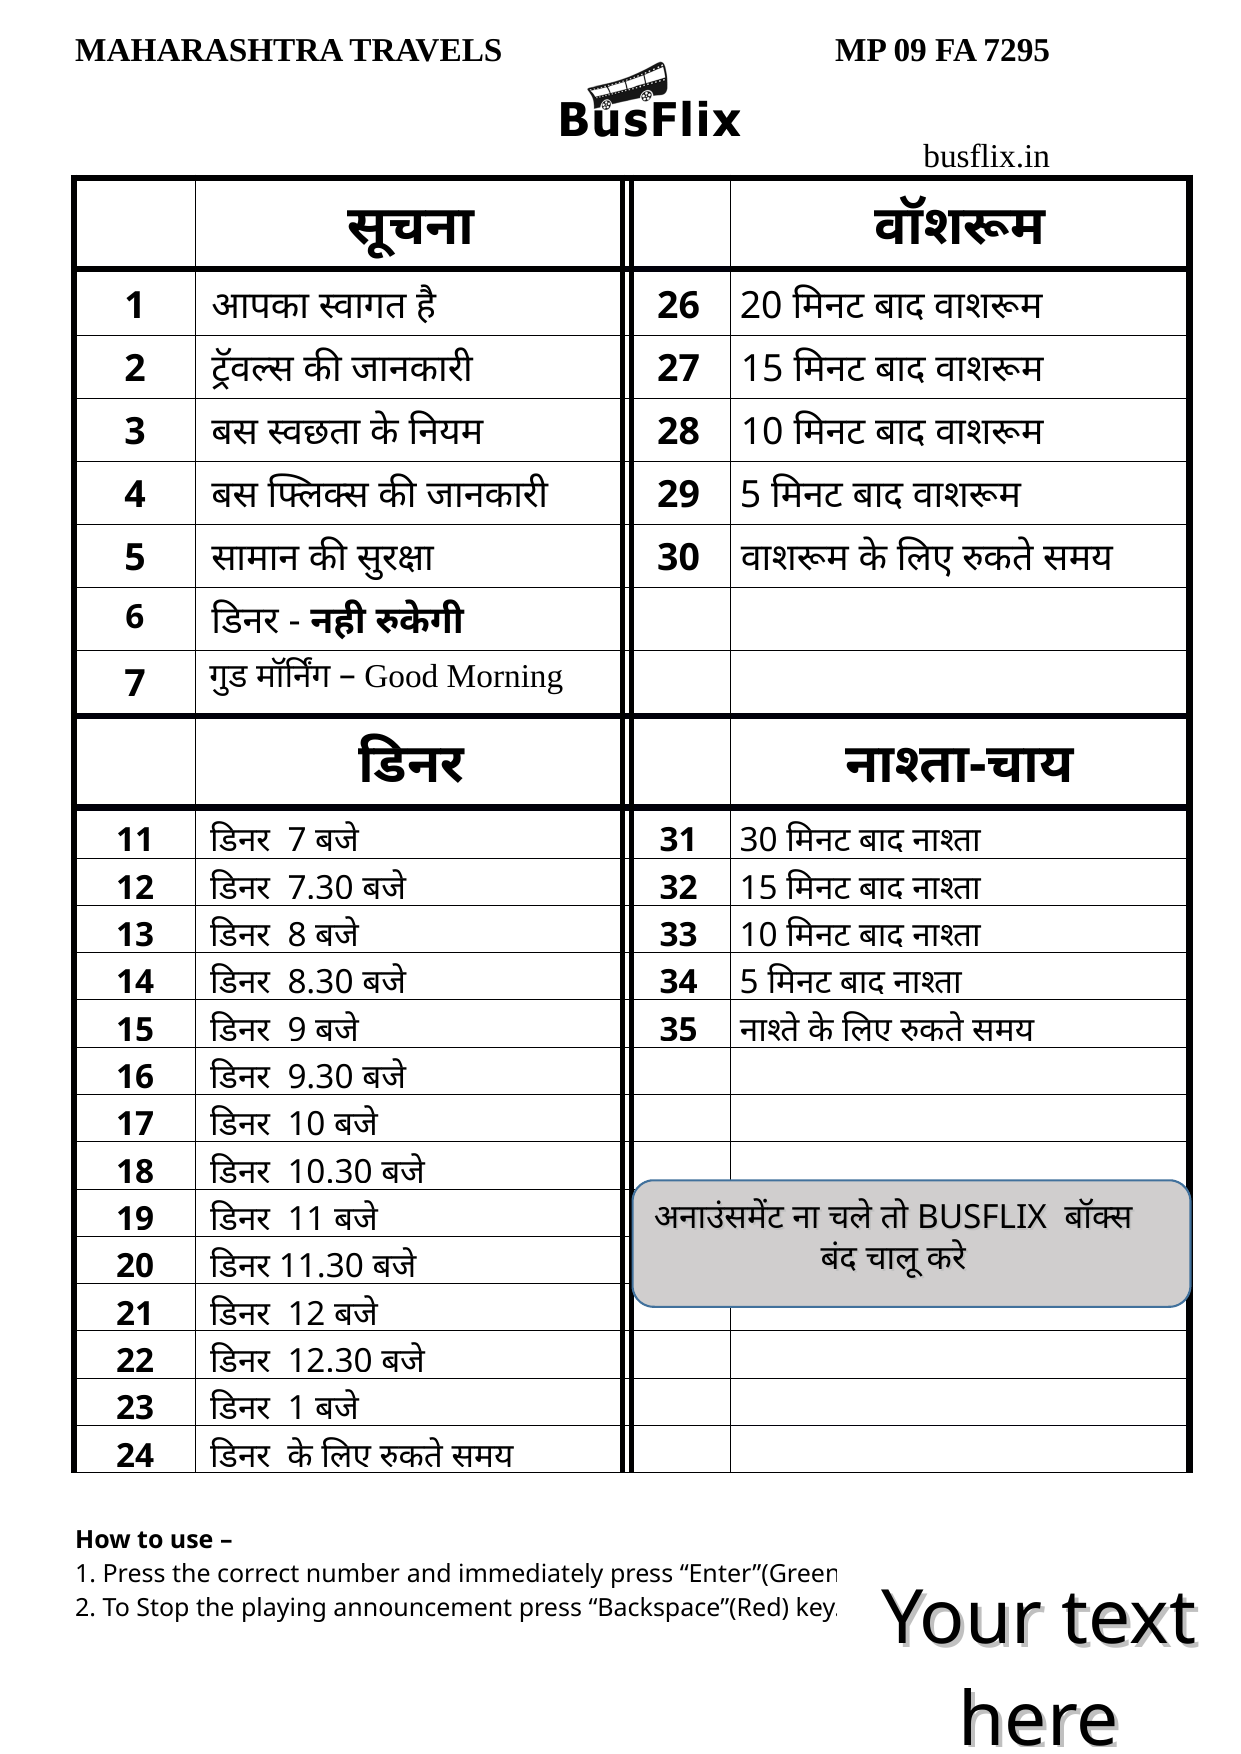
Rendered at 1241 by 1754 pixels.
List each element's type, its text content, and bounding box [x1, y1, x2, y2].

table_cell 10 मिनट बाद नाश्ता [731, 906, 1186, 952]
table_cell डिनर 9 बजे [196, 1000, 620, 1047]
table_cell वाशरूम के लिए रुकते समय [731, 525, 1186, 587]
table_cell [634, 1095, 730, 1141]
table_cell 15 मिनट बाद वाशरूम [731, 336, 1186, 398]
table_cell डिनर 9.30 बजे [196, 1048, 620, 1094]
table_cell 20 मिनट बाद वाशरूम [731, 272, 1186, 335]
table_cell 33 [634, 906, 730, 952]
table_cell डिनर 8 बजे [196, 906, 620, 952]
table_cell ट्रॅवल्स की जानकारी [196, 336, 620, 398]
table_cell [731, 651, 1186, 713]
table_cell डिनर 7.30 बजे [196, 859, 620, 905]
table_cell डिनर के लिए रुकते समय [196, 1426, 620, 1472]
table_cell डिनर [196, 719, 620, 804]
table_cell 14 [77, 953, 195, 999]
table_cell डिनर 1 बजे [196, 1379, 620, 1425]
table_cell 16 [77, 1048, 195, 1094]
table_cell 21 [77, 1284, 195, 1330]
table_cell 34 [634, 953, 730, 999]
table_cell 12 [77, 859, 195, 905]
table_cell बस स्वछता के नियम [196, 399, 620, 461]
table_cell डिनर 10 बजे [196, 1095, 620, 1141]
table_cell [634, 1426, 730, 1472]
table_cell 20 [77, 1237, 195, 1283]
table_cell नाश्ता-चाय [731, 719, 1186, 804]
table_cell 5 [77, 525, 195, 587]
table_cell 2 [77, 336, 195, 398]
table_cell 10 मिनट बाद वाशरूम [731, 399, 1186, 461]
text How to use – [75, 1522, 1165, 1556]
table_cell आपका स्वागत है [196, 272, 620, 335]
table_cell डिनर 10.30 बजे [196, 1142, 620, 1188]
table_cell [634, 1379, 730, 1425]
table_cell [837, 1556, 1240, 1754]
table_cell [731, 1426, 1186, 1472]
table_cell [731, 1142, 1186, 1185]
table_cell [731, 1379, 1186, 1425]
table_cell गुड मॉर्निंग – Good Morning [196, 651, 620, 713]
table_cell [634, 1331, 730, 1378]
table_cell 32 [634, 859, 730, 905]
table_cell 17 [77, 1095, 195, 1141]
table_cell 5 मिनट बाद नाश्ता [731, 953, 1186, 999]
table_cell 35 [634, 1000, 730, 1047]
table_cell [731, 1302, 1186, 1330]
table_cell 13 [77, 906, 195, 952]
table_cell 26 [634, 272, 730, 335]
table_cell [634, 588, 730, 650]
table_cell [731, 1331, 1186, 1378]
table_cell 5 मिनट बाद वाशरूम [731, 462, 1186, 524]
text 1. Press the correct number and immediately press “Enter”(Green) key on the keypad. [75, 1556, 837, 1590]
table_cell डिनर 12.30 बजे [196, 1331, 620, 1378]
table_cell 22 [77, 1331, 195, 1378]
table_header [634, 181, 730, 266]
text 2. To Stop the playing announcement press “Backspace”(Red) key. [75, 1590, 837, 1624]
table_cell 18 [77, 1142, 195, 1188]
table_cell [731, 588, 1186, 650]
table_header वॉशरूम [731, 181, 1186, 266]
table_cell 11 [77, 811, 195, 857]
table_cell 30 मिनट बाद नाश्ता [731, 811, 1186, 857]
table_header सूचना [196, 181, 620, 266]
table_cell डिनर 8.30 बजे [196, 953, 620, 999]
table_cell 24 [77, 1426, 195, 1472]
table_cell 1 [77, 272, 195, 335]
table_cell [634, 1048, 730, 1094]
table_cell 28 [634, 399, 730, 461]
table_cell 4 [77, 462, 195, 524]
table_cell 19 [77, 1190, 195, 1236]
table_cell 23 [77, 1379, 195, 1425]
table_cell 3 [77, 399, 195, 461]
table_cell 30 [634, 525, 730, 587]
table_cell डिनर 11 बजे [196, 1190, 620, 1236]
table_cell [731, 1048, 1186, 1094]
table_cell 15 मिनट बाद नाश्ता [731, 859, 1186, 905]
table_cell [634, 651, 730, 713]
table_cell 29 [634, 462, 730, 524]
table_cell डिनर 7 बजे [196, 811, 620, 857]
table_cell [634, 719, 730, 804]
table_cell [634, 1142, 730, 1188]
table_cell 15 [77, 1000, 195, 1047]
table_cell सामान की सुरक्षा [196, 525, 620, 587]
table_cell 27 [634, 336, 730, 398]
table_cell डिनर 11.30 बजे [196, 1237, 620, 1283]
table_cell डिनर - नही रुकेगी [196, 588, 620, 650]
table_cell 7 [77, 651, 195, 713]
table_cell [634, 1298, 730, 1330]
table_cell बस फ्लिक्स की जानकारी [196, 462, 620, 524]
table_cell डिनर 12 बजे [196, 1284, 620, 1330]
table_cell नाश्ते के लिए रुकते समय [731, 1000, 1186, 1047]
table_cell 6 [77, 588, 195, 650]
table_cell 31 [634, 811, 730, 857]
table_cell [77, 719, 195, 804]
table_header [77, 181, 195, 266]
table_cell [731, 1095, 1186, 1141]
